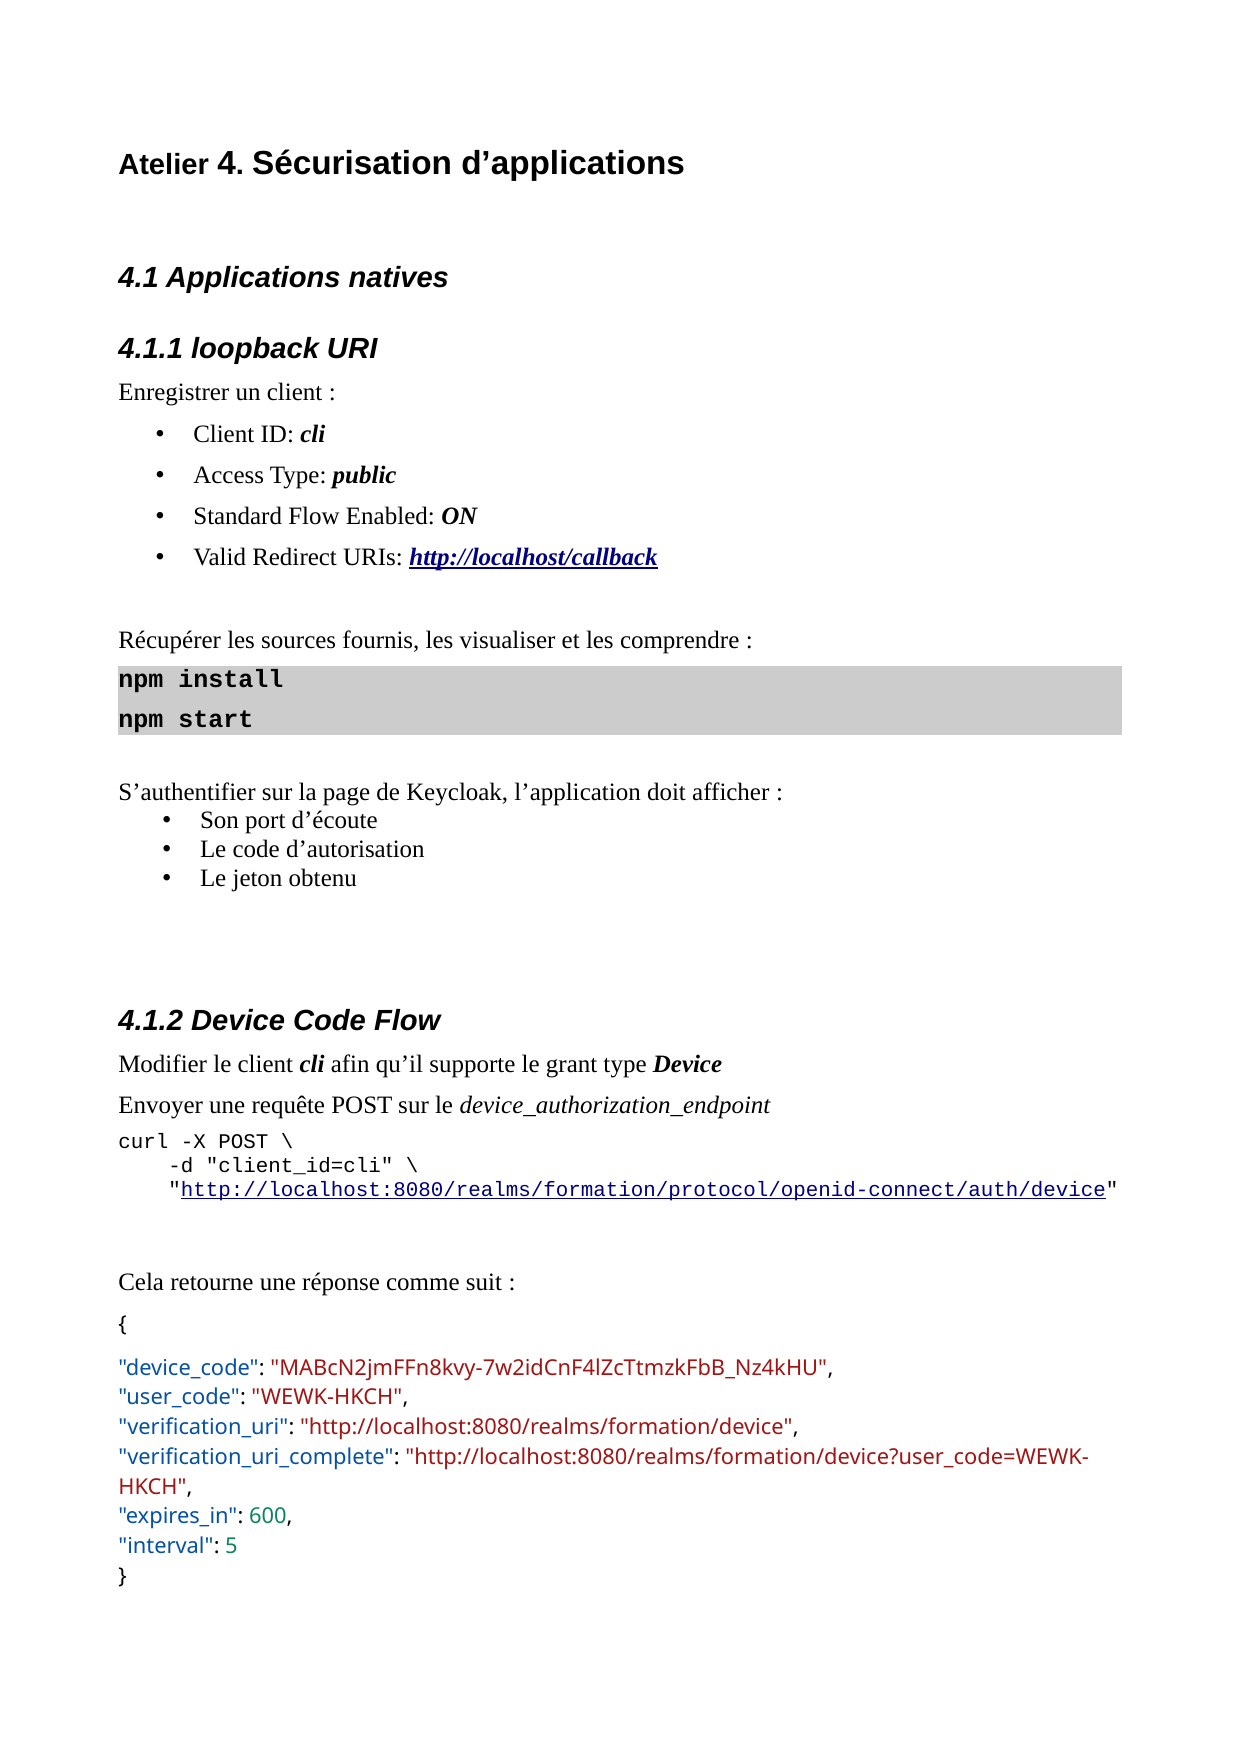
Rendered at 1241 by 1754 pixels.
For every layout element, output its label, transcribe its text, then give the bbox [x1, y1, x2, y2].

list Le jeton obtenu [162, 863, 1122, 892]
text "http://localhost:8080/realms/formation/protocol/openid-connect/auth/device" [118, 1179, 1122, 1202]
text Modifier le client cli afin qu’il supporte le grant type Device [118, 1049, 1122, 1078]
list Son port d’écoute [162, 805, 1122, 834]
text "expires_in": 600, [118, 1501, 1122, 1530]
text } [118, 1560, 1122, 1590]
text "interval": 5 [118, 1530, 1122, 1560]
subtitle 4.1.2 Device Code Flow [118, 1003, 1122, 1036]
text Récupérer les sources fournis, les visualiser et les comprendre : [118, 625, 1122, 654]
list Le code d’autorisation [162, 834, 1122, 863]
text Envoyer une requête POST sur le device_authorization_endpoint [118, 1090, 1122, 1119]
text npm install [118, 666, 1122, 694]
text -d "client_id=cli" \ [118, 1155, 1122, 1179]
text "user_code": "WEWK-HKCH", [118, 1381, 1122, 1411]
list Valid Redirect URIs: http://localhost/callback [156, 542, 1122, 571]
text S’authentifier sur la page de Keycloak, l’application doit afficher : [118, 777, 1122, 805]
text "verification_uri": "http://localhost:8080/realms/formation/device", [118, 1411, 1122, 1441]
subtitle 4.1 Applications natives [118, 260, 1122, 294]
text { [118, 1308, 1122, 1338]
list Standard Flow Enabled: ON [156, 501, 1122, 530]
text Enregistrer un client : [118, 377, 1122, 406]
list Client ID: cli [156, 419, 1122, 447]
subtitle 4.1.1 loopback URI [118, 331, 1122, 365]
text "verification_uri_complete": "http://localhost:8080/realms/formation/device?user_code=WEWK-HKCH", [118, 1441, 1122, 1501]
text "device_code": "MABcN2jmFFn8kvy-7w2idCnF4lZcTtmzkFbB_Nz4kHU", [118, 1352, 1122, 1381]
subtitle Atelier 4. Sécurisation d’applications [118, 143, 1122, 182]
text Cela retourne une réponse comme suit : [118, 1267, 1122, 1296]
list Access Type: public [156, 460, 1122, 489]
text curl -X POST \ [118, 1131, 1122, 1155]
text npm start [118, 707, 1122, 735]
